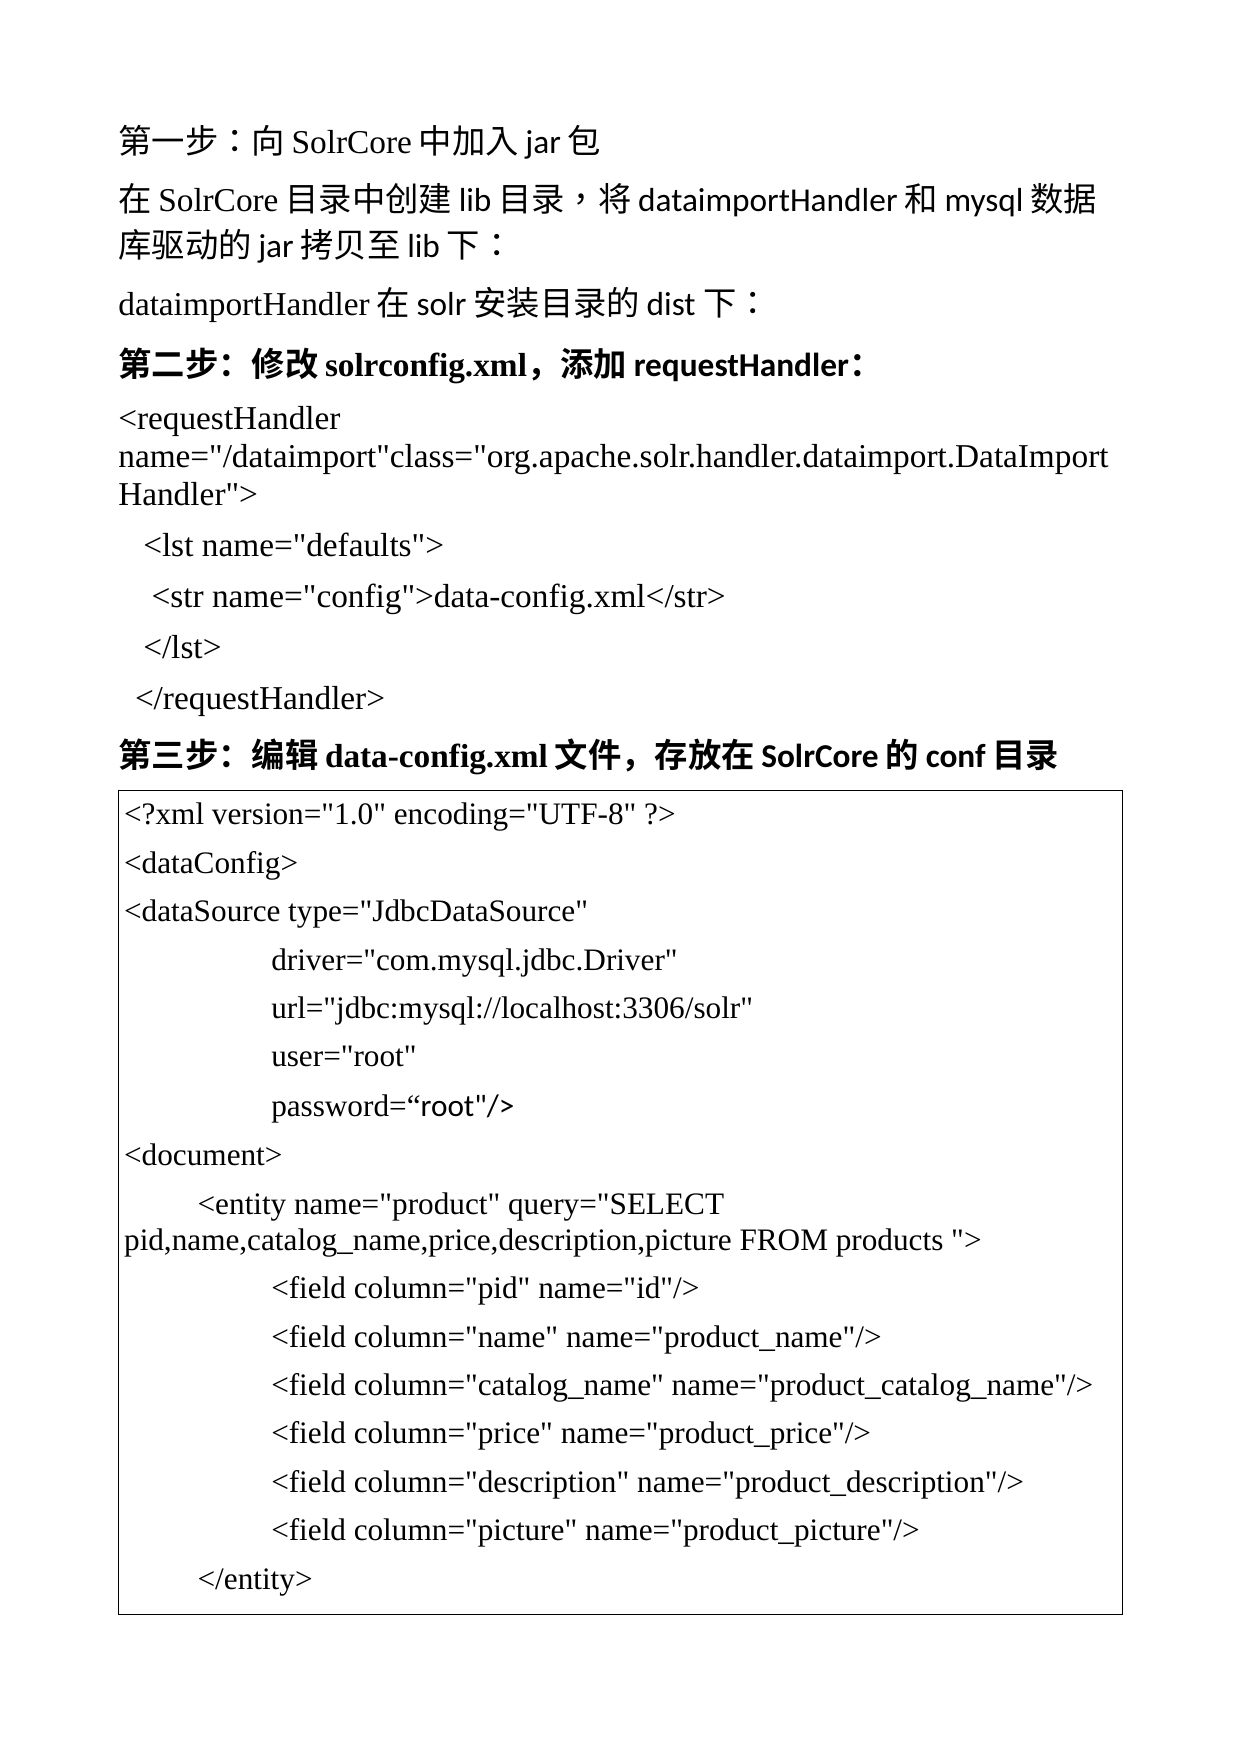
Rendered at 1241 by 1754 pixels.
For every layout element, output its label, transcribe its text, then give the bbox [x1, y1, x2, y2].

text 第二步：修改solrconfig.xml，添加requestHandler： [118, 337, 1122, 386]
text <lst name="defaults"> [118, 526, 1122, 564]
text 第三步：编辑data-config.xml文件，存放在SolrCore的conf目录 [118, 729, 1122, 777]
text <requestHandler name="/dataimport"class="org.apache.solr.handler.dataimport.DataImportHandler"> [118, 398, 1122, 513]
text dataimportHandler在solr安装目录的dist 下： [118, 279, 1122, 325]
text 第一步：向SolrCore中加入jar包 [118, 118, 1122, 163]
text </requestHandler> [118, 678, 1122, 716]
text <str name="config">data-config.xml</str> [118, 576, 1122, 615]
table_header <?xml version="1.0" encoding="UTF-8" ?> <dataConfig> <dataSource type="JdbcDataSource" driver="com.mysql.jdbc.Driver" url="jdbc:mysql://localhost:3306/solr" user="root" password=“root"/> <document> <entity name="product" query="SELECT pid,name,catalog_name,price,description,picture FROM products "> <field column="pid" name="id"/> <field column="name" name="product_name"/> <field column="catalog_name" name="product_catalog_name"/> <field column="price" name="product_price"/> <field column="description" name="product_description"/> <field column="picture" name="product_picture"/> </entity> [119, 791, 1122, 1614]
text 在SolrCore目录中创建lib目录，将dataimportHandler和mysql数据库驱动的jar拷贝至lib下： [118, 176, 1122, 267]
text </lst> [118, 627, 1122, 666]
